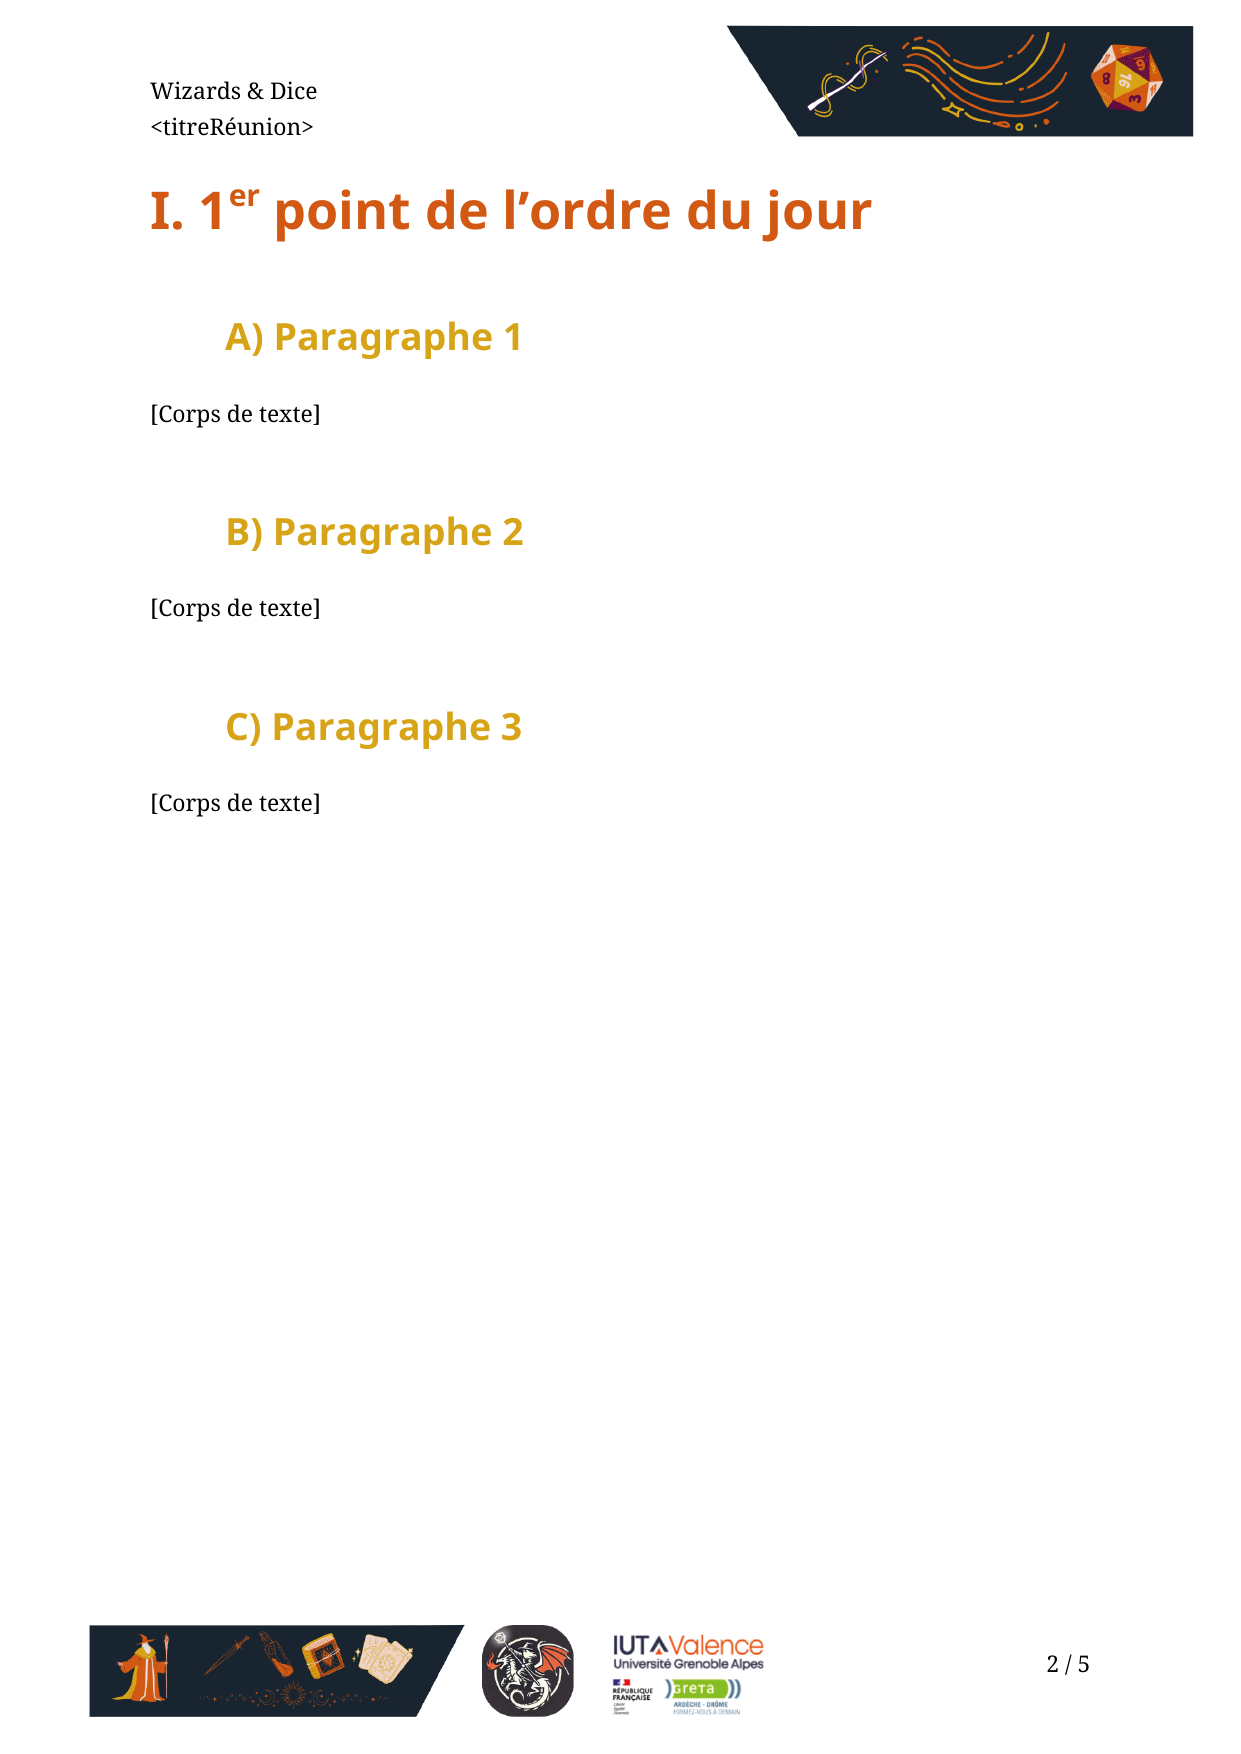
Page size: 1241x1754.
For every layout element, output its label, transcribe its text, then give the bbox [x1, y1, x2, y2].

picture [720, 22, 1208, 140]
text [Corps de texte] [150, 398, 1090, 429]
subtitle C) Paragraphe 3 [225, 700, 1090, 751]
subtitle B) Paragraphe 2 [225, 505, 1090, 556]
picture [81, 1614, 788, 1726]
text [Corps de texte] [150, 787, 1090, 818]
subtitle I. 1er point de l’ordre du jour [150, 174, 1090, 245]
text [Corps de texte] [150, 592, 1090, 624]
subtitle A) Paragraphe 1 [225, 311, 1090, 362]
